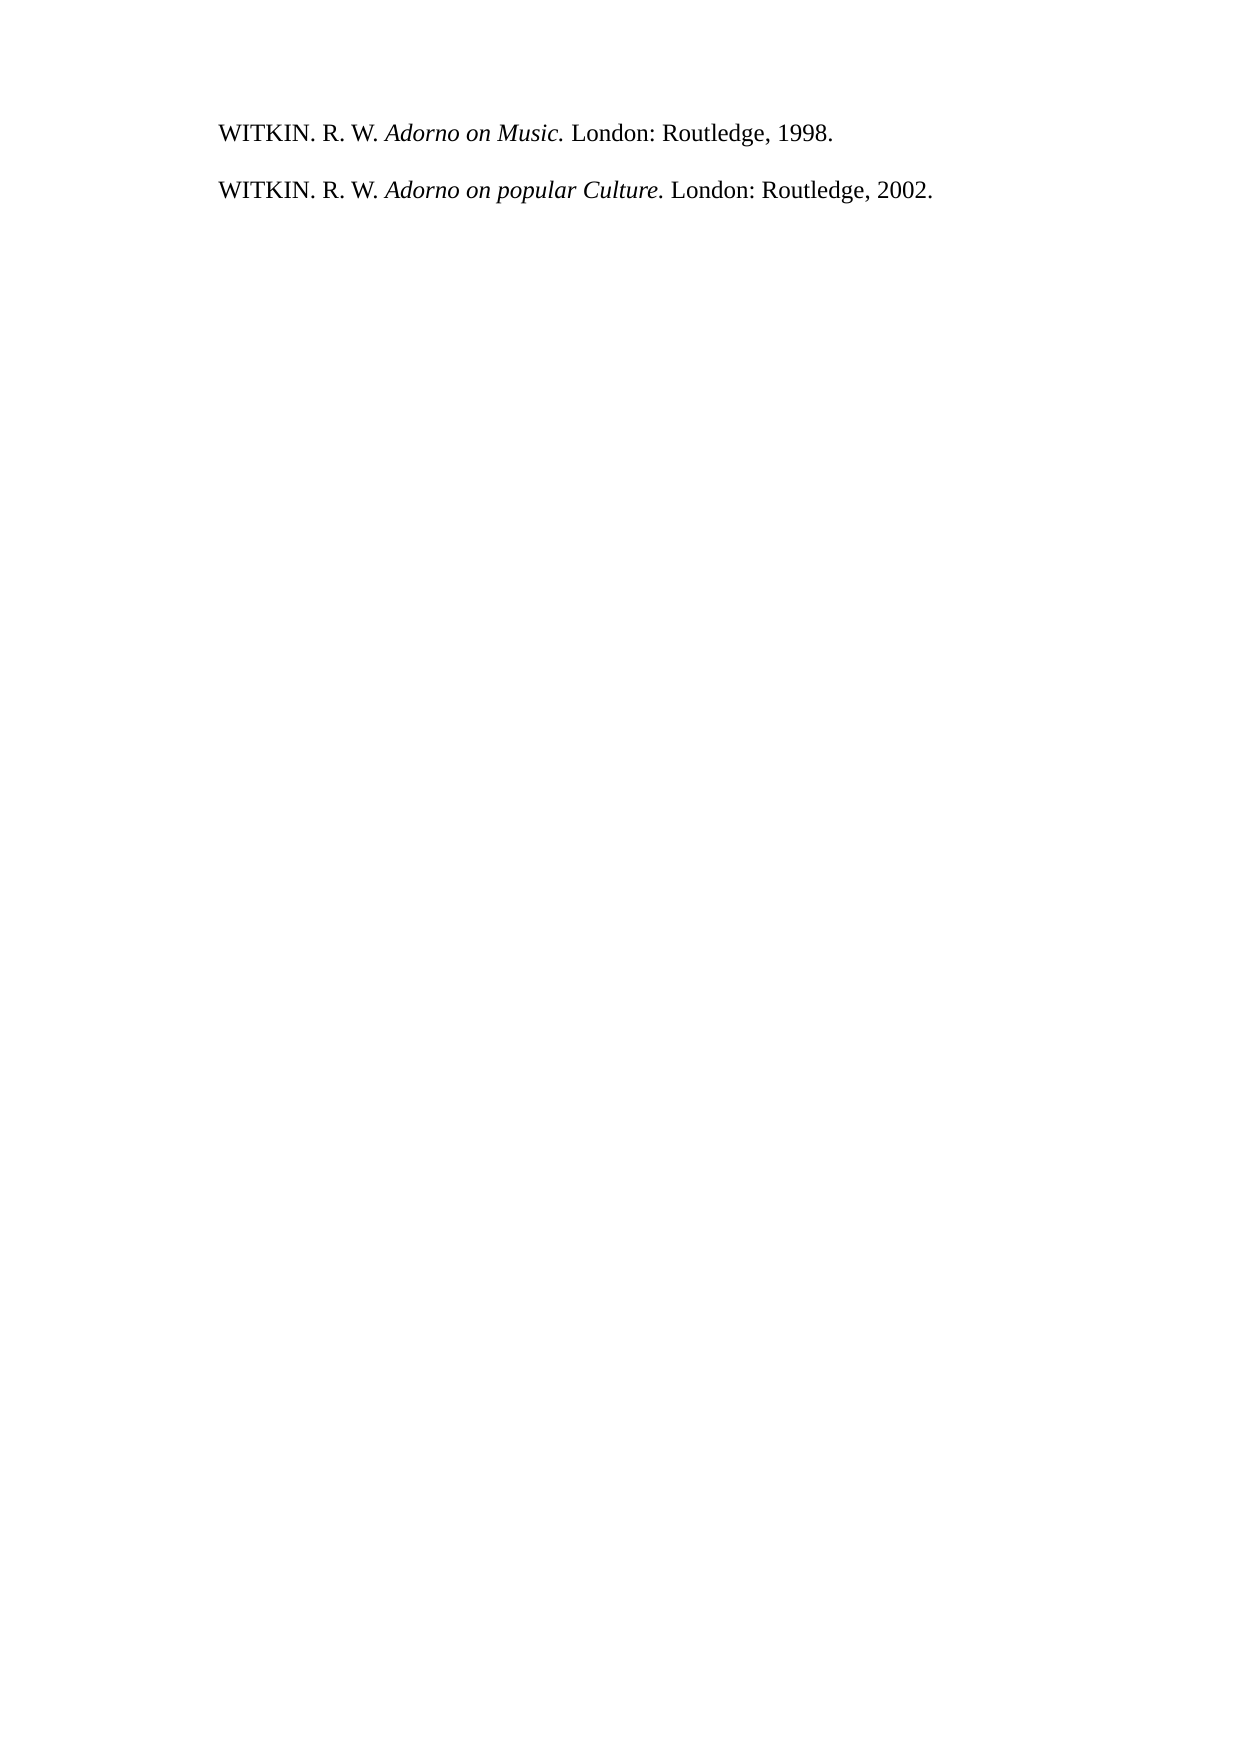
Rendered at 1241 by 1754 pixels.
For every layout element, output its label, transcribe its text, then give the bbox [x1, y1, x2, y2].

text WITKIN. R. W. Adorno on popular Culture. London: Routledge, 2002. [118, 176, 1122, 204]
text WITKIN. R. W. Adorno on Music. London: Routledge, 1998. [118, 118, 1122, 147]
